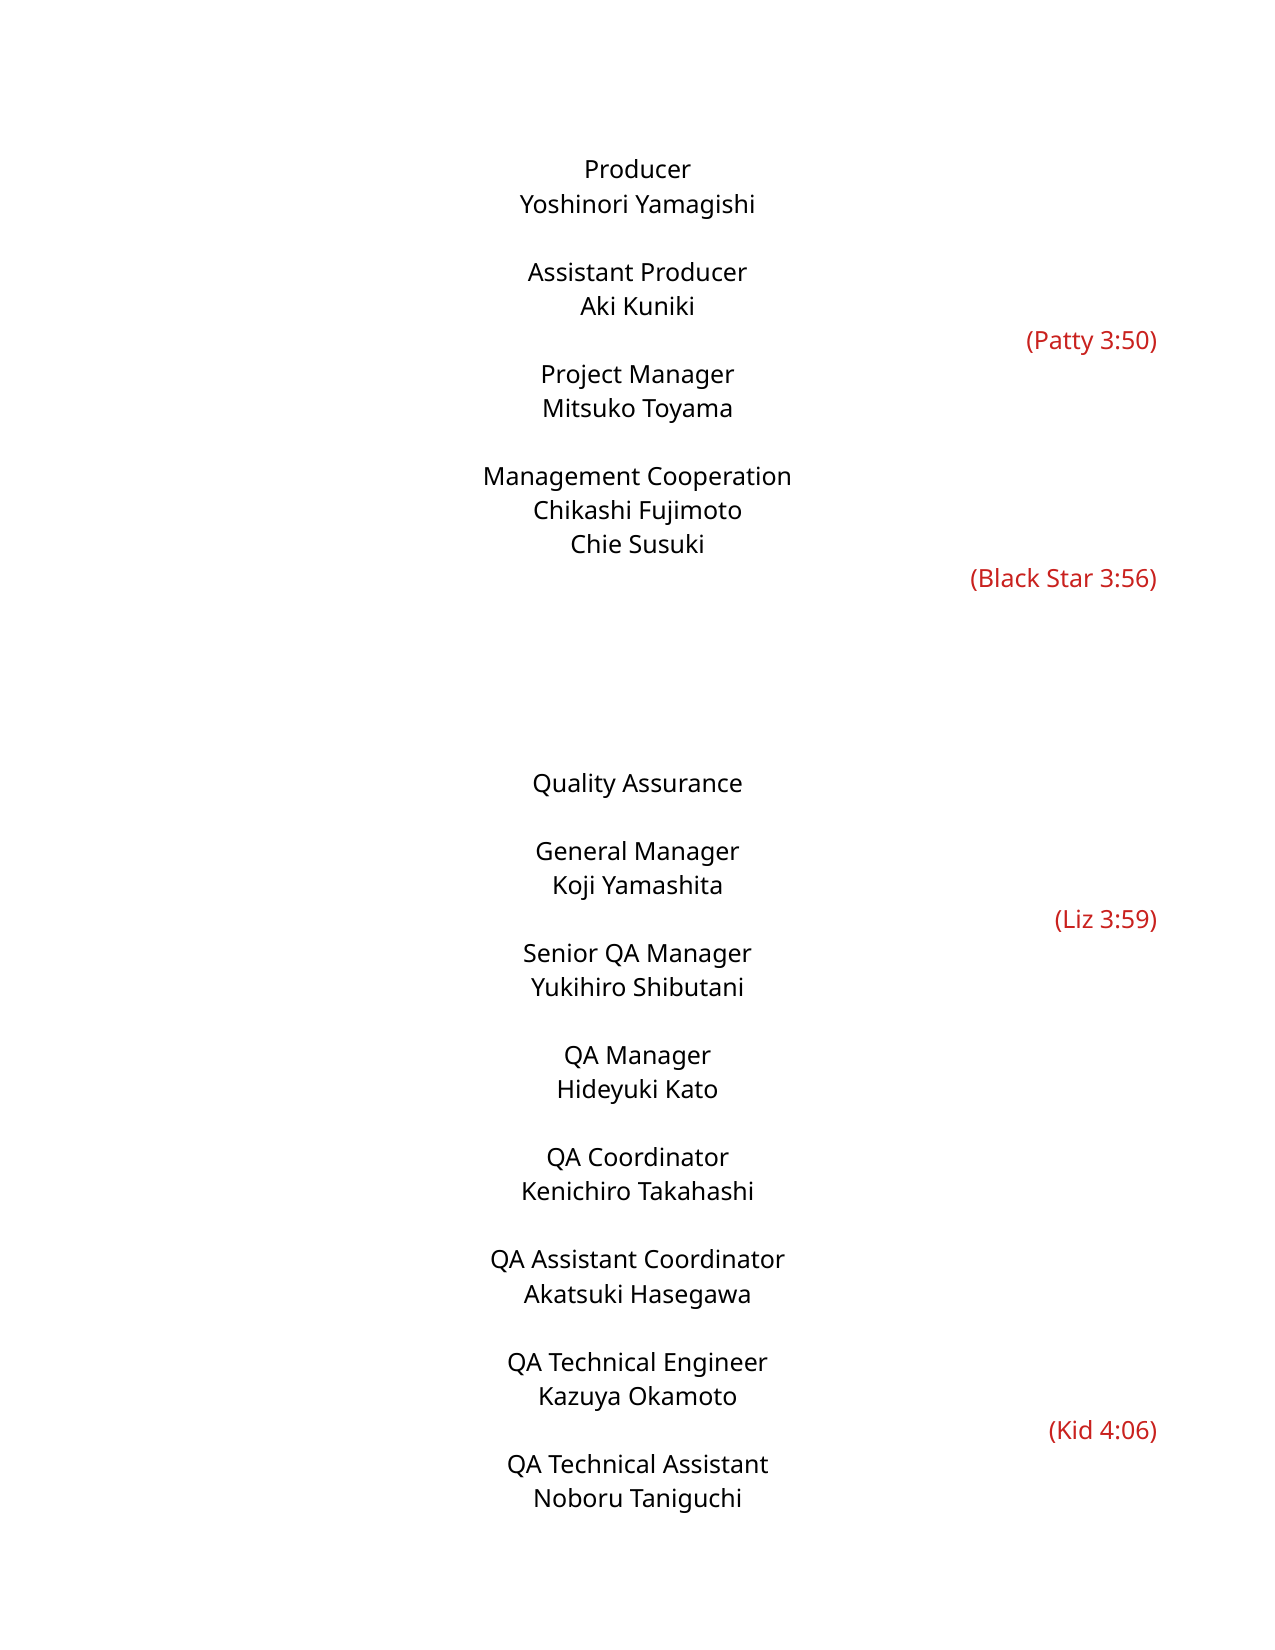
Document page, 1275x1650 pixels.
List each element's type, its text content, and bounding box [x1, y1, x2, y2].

text Mitsuko Toyama [118, 391, 1157, 425]
text QA Assistant Coordinator [118, 1242, 1157, 1276]
text (Black Star 3:56) [118, 561, 1157, 595]
text QA Manager [118, 1038, 1157, 1072]
text (Liz 3:59) [118, 902, 1157, 936]
text Management Cooperation [118, 459, 1157, 493]
text Chikashi Fujimoto [118, 493, 1157, 527]
text General Manager [118, 833, 1157, 867]
text QA Technical Assistant [118, 1447, 1157, 1481]
text Chie Susuki [118, 527, 1157, 561]
text (Kid 4:06) [118, 1412, 1157, 1447]
text Kenichiro Takahashi [118, 1174, 1157, 1208]
text Kazuya Okamoto [118, 1378, 1157, 1412]
text Koji Yamashita [118, 867, 1157, 902]
text QA Coordinator [118, 1140, 1157, 1174]
text Noboru Taniguchi [118, 1481, 1157, 1515]
text Producer [118, 152, 1157, 186]
text Senior QA Manager [118, 936, 1157, 970]
text Akatsuki Hasegawa [118, 1276, 1157, 1310]
text (Patty 3:50) [118, 322, 1157, 357]
text Aki Kuniki [118, 288, 1157, 322]
text QA Technical Engineer [118, 1344, 1157, 1378]
text Quality Assurance [118, 765, 1157, 799]
text Hideyuki Kato [118, 1072, 1157, 1106]
text Yukihiro Shibutani [118, 970, 1157, 1004]
text Project Manager [118, 357, 1157, 391]
text Yoshinori Yamagishi [118, 186, 1157, 220]
text Assistant Producer [118, 254, 1157, 288]
